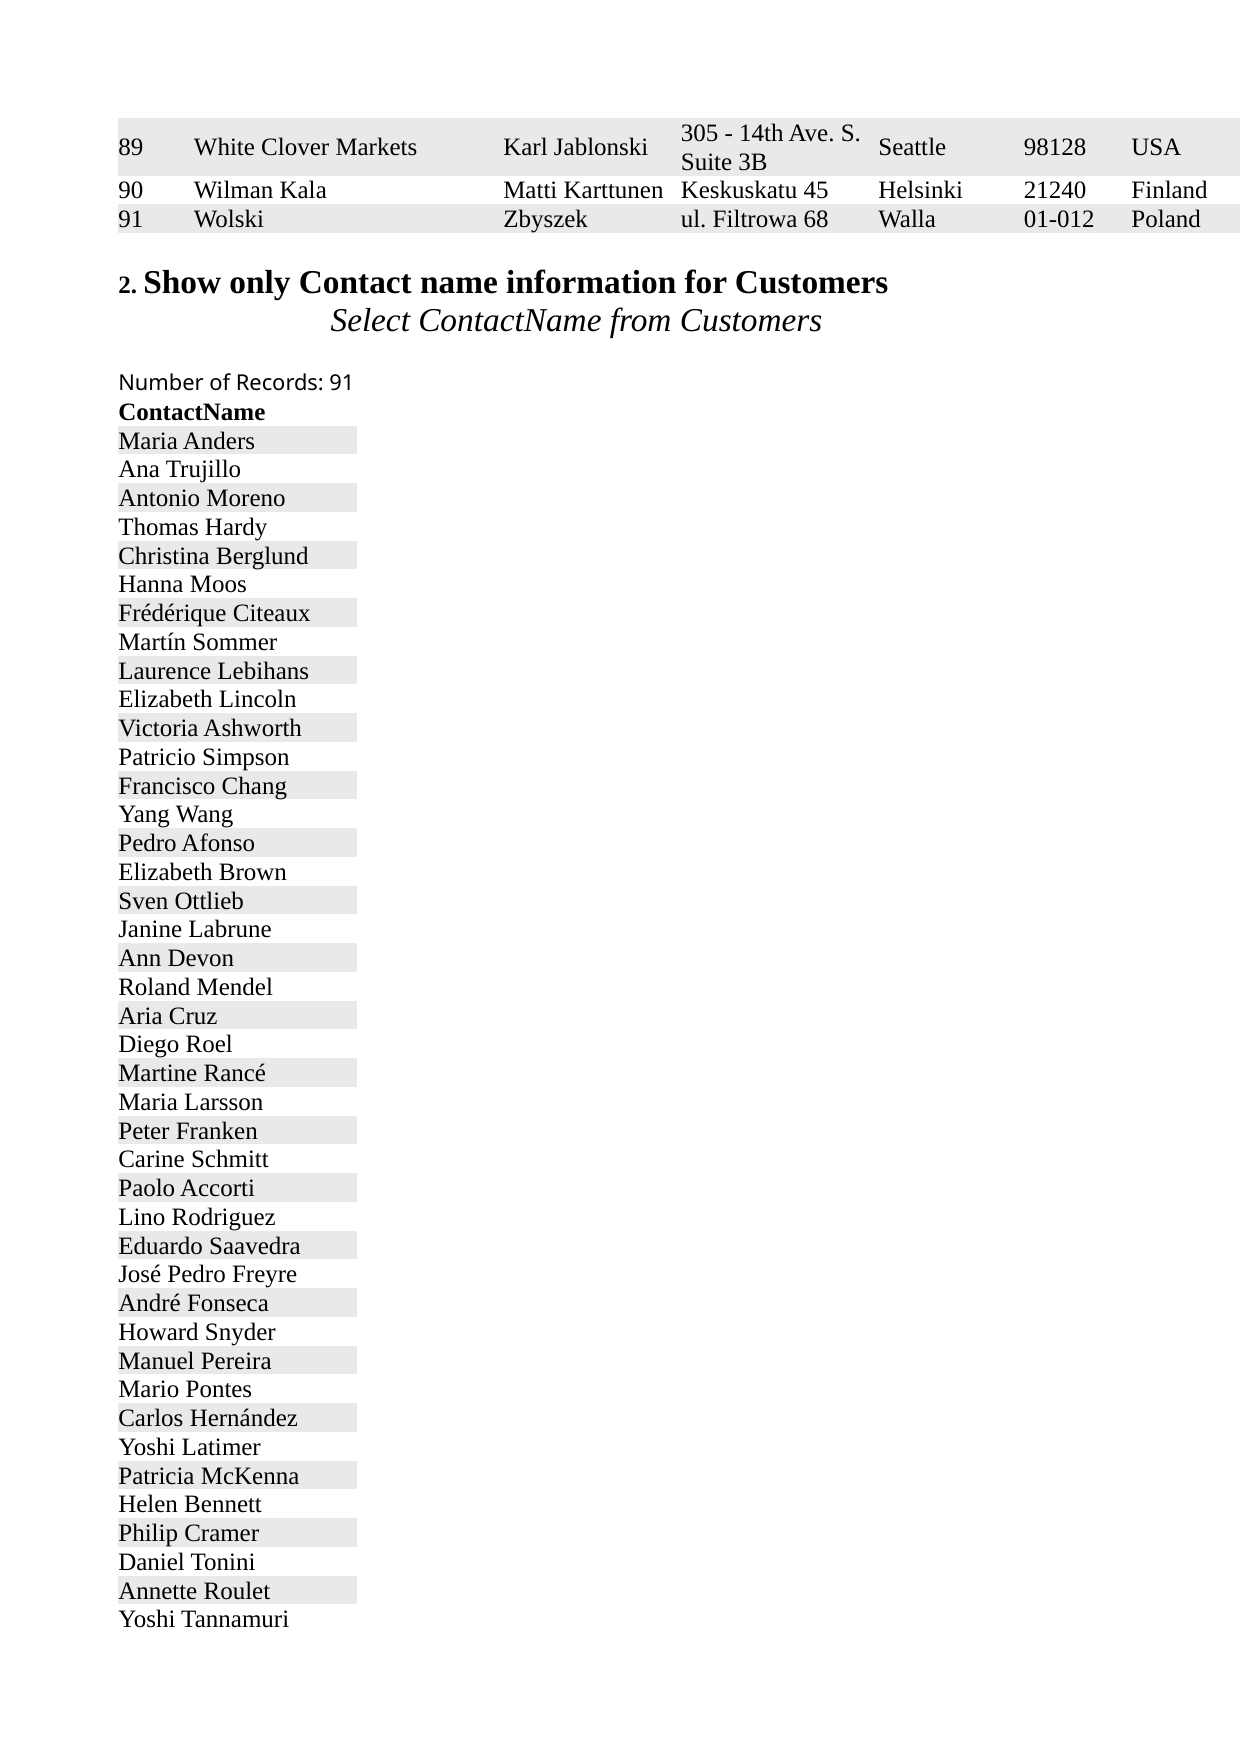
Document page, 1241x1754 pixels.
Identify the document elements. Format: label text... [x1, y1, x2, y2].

table_cell Keskuskatu 45 [681, 176, 878, 204]
table_cell Helsinki [878, 176, 1023, 204]
table_cell Eduardo Saavedra [118, 1231, 357, 1259]
table_cell Victoria Ashworth [118, 713, 357, 742]
table_cell Carine Schmitt [118, 1145, 357, 1173]
table_cell Roland Mendel [118, 972, 357, 1001]
table_cell Wolski [194, 204, 503, 233]
table_cell Sven Ottlieb [118, 886, 357, 914]
table_cell Martín Sommer [118, 627, 357, 656]
table_cell Maria Anders [118, 426, 357, 454]
table_cell Laurence Lebihans [118, 656, 357, 684]
table_cell White Clover Markets [194, 118, 503, 176]
table_cell Walla [878, 204, 1023, 233]
table_cell Helen Bennett [118, 1490, 357, 1518]
table_cell Pedro Afonso [118, 828, 357, 857]
text 2. Show only Contact name information for Customers [118, 262, 1038, 300]
table_cell Maria Larsson [118, 1087, 357, 1116]
table_cell Poland [1131, 204, 1240, 233]
table_cell Patricia McKenna [118, 1461, 357, 1489]
table_cell Matti Karttunen [503, 176, 681, 204]
table_cell Howard Snyder [118, 1317, 357, 1346]
table_cell Paolo Accorti [118, 1173, 357, 1202]
table_cell Thomas Hardy [118, 512, 357, 541]
table_cell 89 [118, 118, 194, 176]
table_cell Elizabeth Lincoln [118, 685, 357, 713]
table_cell Manuel Pereira [118, 1346, 357, 1374]
table_cell Peter Franken [118, 1116, 357, 1144]
table_cell Wilman Kala [194, 176, 503, 204]
table_cell Hanna Moos [118, 570, 357, 598]
text Number of Records: 91 [118, 367, 1038, 397]
table_cell Patricio Simpson [118, 742, 357, 771]
table_cell 21240 [1024, 176, 1131, 204]
table_cell Yoshi Tannamuri [118, 1605, 357, 1633]
table_cell Yoshi Latimer [118, 1432, 357, 1461]
table_cell 98128 [1024, 118, 1131, 176]
table_cell Ann Devon [118, 943, 357, 972]
table_cell Diego Roel [118, 1030, 357, 1058]
table_cell 91 [118, 204, 194, 233]
table_cell Frédérique Citeaux [118, 598, 357, 627]
table_cell Zbyszek [503, 204, 681, 233]
table_cell Lino Rodriguez [118, 1202, 357, 1231]
table_cell Yang Wang [118, 800, 357, 828]
text Select ContactName from Customers [118, 300, 1038, 338]
table_cell Philip Cramer [118, 1518, 357, 1547]
table_cell Mario Pontes [118, 1375, 357, 1403]
table_cell ul. Filtrowa 68 [681, 204, 878, 233]
table_cell Finland [1131, 176, 1240, 204]
table_cell José Pedro Freyre [118, 1260, 357, 1288]
table_cell Martine Rancé [118, 1058, 357, 1087]
table_cell 01-012 [1024, 204, 1131, 233]
table_cell Janine Labrune [118, 915, 357, 943]
table_cell Francisco Chang [118, 771, 357, 799]
table_cell 90 [118, 176, 194, 204]
table_cell Annette Roulet [118, 1576, 357, 1604]
table_cell Ana Trujillo [118, 455, 357, 483]
table_cell Daniel Tonini [118, 1547, 357, 1576]
table_cell Christina Berglund [118, 541, 357, 569]
table_cell Carlos Hernández [118, 1403, 357, 1432]
table_cell Seattle [878, 118, 1023, 176]
table_cell Karl Jablonski [503, 118, 681, 176]
table_cell Aria Cruz [118, 1001, 357, 1029]
table_cell Antonio Moreno [118, 483, 357, 512]
table_header ContactName [118, 397, 357, 426]
table_cell 305 - 14th Ave. S. Suite 3B [681, 118, 878, 176]
table_cell André Fonseca [118, 1288, 357, 1317]
table_cell Elizabeth Brown [118, 857, 357, 886]
table_cell USA [1131, 118, 1240, 176]
